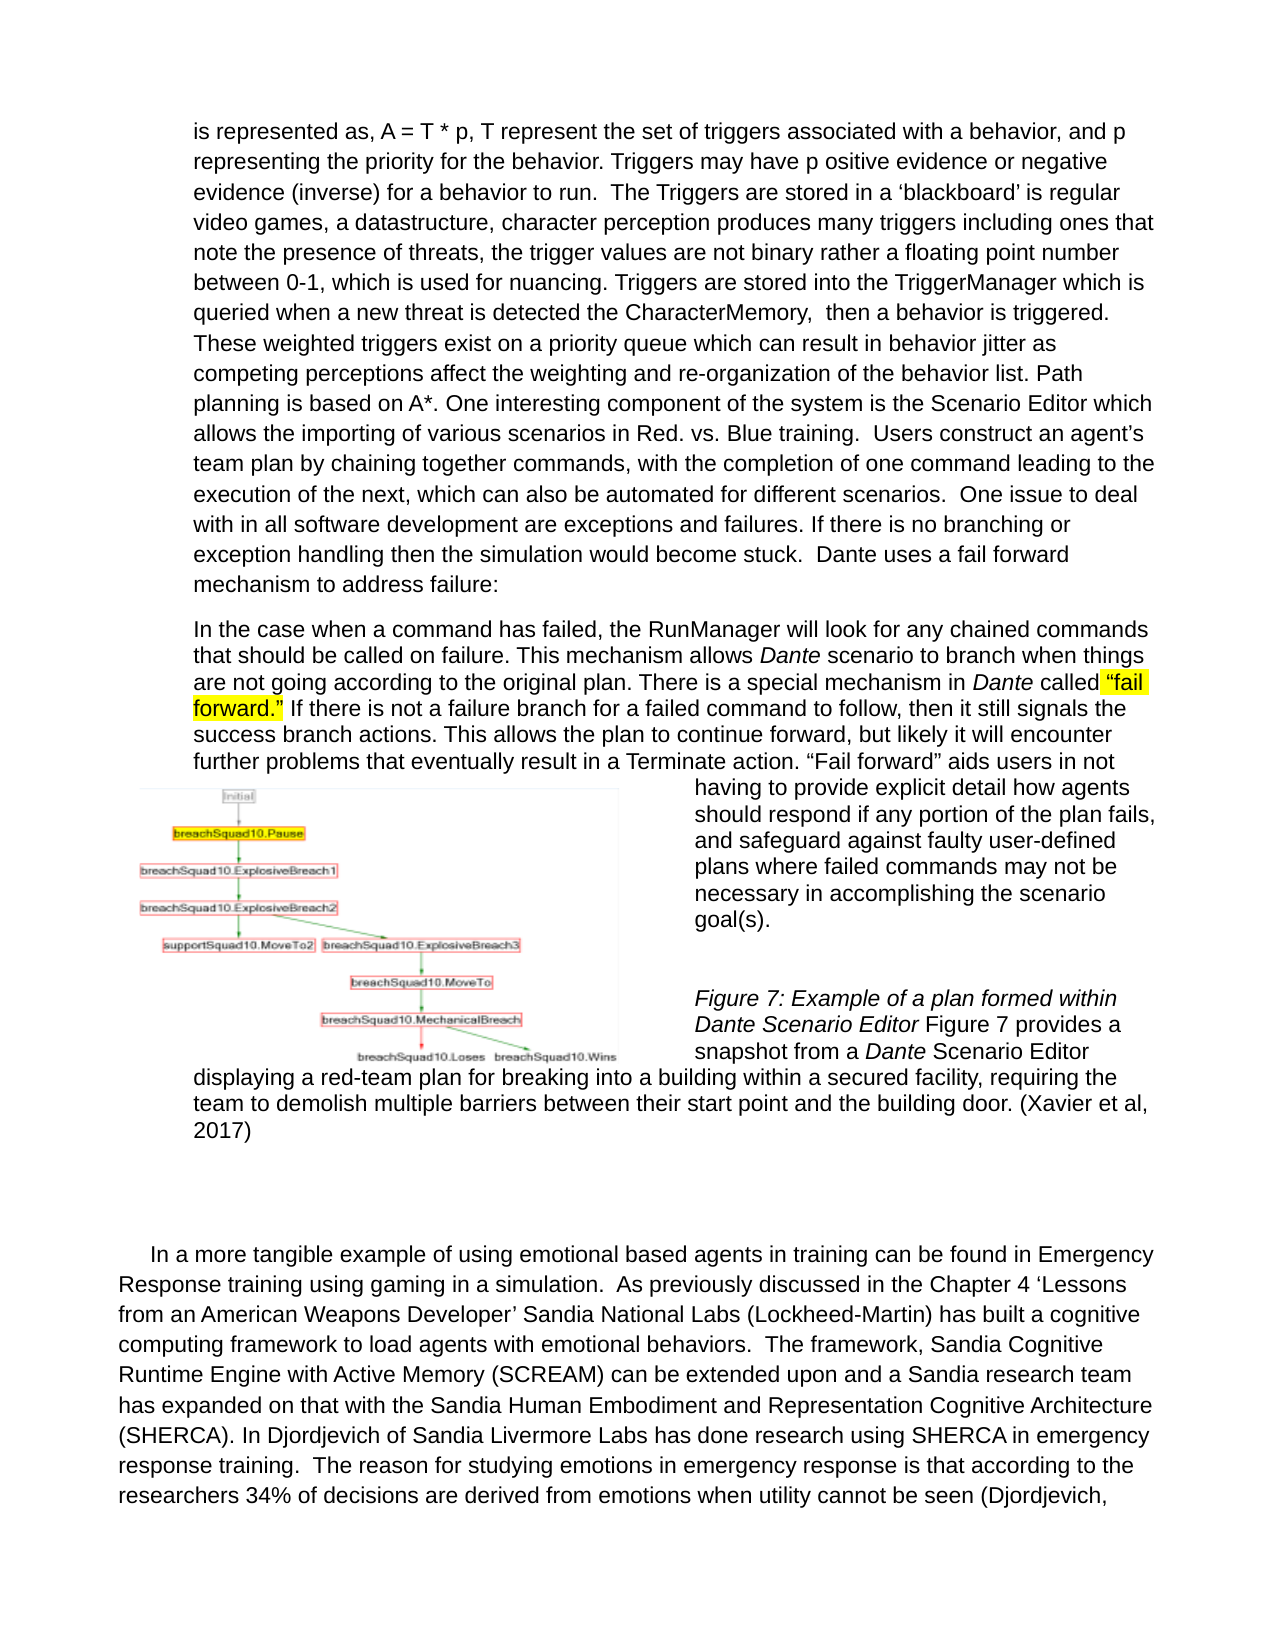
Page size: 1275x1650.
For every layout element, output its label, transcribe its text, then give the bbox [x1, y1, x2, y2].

text is represented as, A = T * p, T represent the set of triggers associated with a behavior, and p representing the priority for the behavior. Triggers may have p ositive evidence or negative evidence (inverse) for a behavior to run. The Triggers are stored in a ‘blackboard’ is regular video games, a datastructure, character perception produces many triggers including ones that note the presence of threats, the trigger values are not binary rather a floating point number between 0-1, which is used for nuancing. Triggers are stored into the TriggerManager which is queried when a new threat is detected the CharacterMemory, then a behavior is triggered. These weighted triggers exist on a priority queue which can result in behavior jitter as competing perceptions affect the weighting and re-organization of the behavior list. Path planning is based on A*. One interesting component of the system is the Scenario Editor which allows the importing of various scenarios in Red. vs. Blue training. Users construct an agent’s team plan by chaining together commands, with the completion of one command leading to the execution of the next, which can also be automated for different scenarios. One issue to deal with in all software development are exceptions and failures. If there is no branching or exception handling then the simulation would become stuck. Dante uses a fail forward mechanism to address failure: [193, 118, 1157, 598]
text In the case when a command has failed, the RunManager will look for any chained commands that should be called on failure. This mechanism allows Dante scenario to branch when things are not going according to the original plan. There is a special mechanism in Dante called “fail forward.” If there is not a failure branch for a failed command to follow, then it still signals the success branch actions. This allows the plan to continue forward, but likely it will encounter further problems that eventually result in a Terminate action. “Fail forward” aids users in not having to provide explicit detail how agents should respond if any portion of the plan fails, and safeguard against faulty user-defined plans where failed commands may not be necessary in accomplishing the scenario goal(s). [193, 616, 1157, 932]
text Figure 7: Example of a plan formed within Dante Scenario Editor Figure 7 provides a snapshot from a Dante Scenario Editor displaying a red-team plan for breaking into a building within a secured facility, requiring the team to demolish multiple barriers between their start point and the building door. (Xavier et al, 2017) [193, 985, 1157, 1143]
picture [139, 788, 620, 1064]
text In a more tangible example of using emotional based agents in training can be found in Emergency Response training using gaming in a simulation. As previously discussed in the Chapter 4 ‘Lessons from an American Weapons Developer’ Sandia National Labs (Lockheed-Martin) has built a cognitive computing framework to load agents with emotional behaviors. The framework, Sandia Cognitive Runtime Engine with Active Memory (SCREAM) can be extended upon and a Sandia research team has expanded on that with the Sandia Human Embodiment and Representation Cognitive Architecture (SHERCA). In Djordjevich of Sandia Livermore Labs has done research using SHERCA in emergency response training. The reason for studying emotions in emergency response is that according to the researchers 34% of decisions are derived from emotions when utility cannot be seen (Djordjevich, [118, 1241, 1157, 1509]
